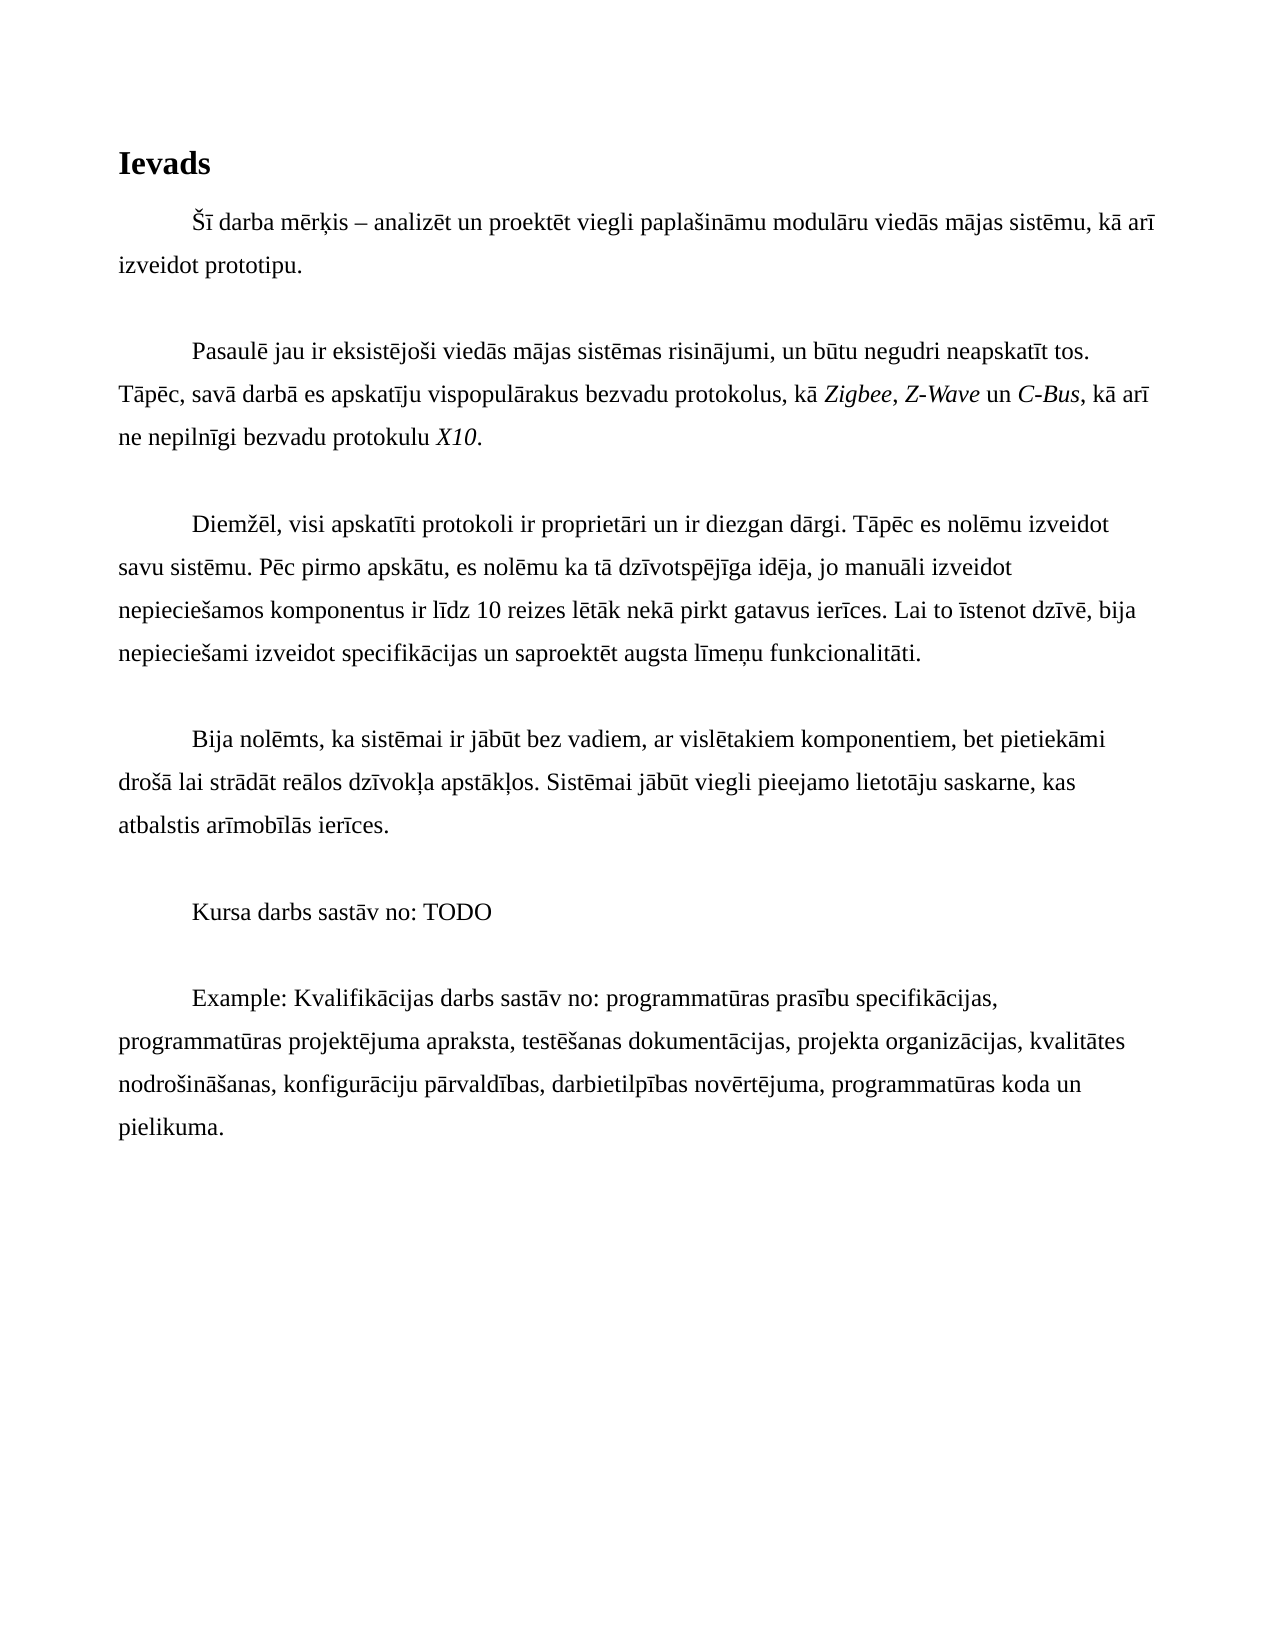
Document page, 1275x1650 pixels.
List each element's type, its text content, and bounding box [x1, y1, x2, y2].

text Bija nolēmts, ka sistēmai ir jābūt bez vadiem, ar vislētakiem komponentiem, bet pietiekāmi drošā lai strādāt reālos dzīvokļa apstākļos. Sistēmai jābūt viegli pieejamo lietotāju saskarne, kas atbalstis arīmobīlās ierīces. [118, 724, 1157, 839]
subtitle Ievads [118, 143, 1157, 181]
text Pasaulē jau ir eksistējoši viedās mājas sistēmas risinājumi, un būtu negudri neapskatīt tos. Tāpēc, savā darbā es apskatīju vispopulārakus bezvadu protokolus, kā Zigbee, Z-Wave un C-Bus, kā arī ne nepilnīgi bezvadu protokulu X10. [118, 336, 1157, 451]
text Kursa darbs sastāv no: TODO [118, 897, 1157, 926]
text Šī darba mērķis – analizēt un proektēt viegli paplašināmu modulāru viedās mājas sistēmu, kā arī izveidot prototipu. [118, 207, 1157, 279]
text Diemžēl, visi apskatīti protokoli ir proprietāri un ir diezgan dārgi. Tāpēc es nolēmu izveidot savu sistēmu. Pēc pirmo apskātu, es nolēmu ka tā dzīvotspējīga idēja, jo manuāli izveidot nepieciešamos komponentus ir līdz 10 reizes lētāk nekā pirkt gatavus ierīces. Lai to īstenot dzīvē, bija nepieciešami izveidot specifikācijas un saproektēt augsta līmeņu funkcionalitāti. [118, 509, 1157, 667]
text Example: Kvalifikācijas darbs sastāv no: programmatūras prasību specifikācijas, programmatūras projektējuma apraksta, testēšanas dokumentācijas, projekta organizācijas, kvalitātes nodrošināšanas, konfigurāciju pārvaldības, darbietilpības novērtējuma, programmatūras koda un pielikuma. [118, 983, 1157, 1141]
